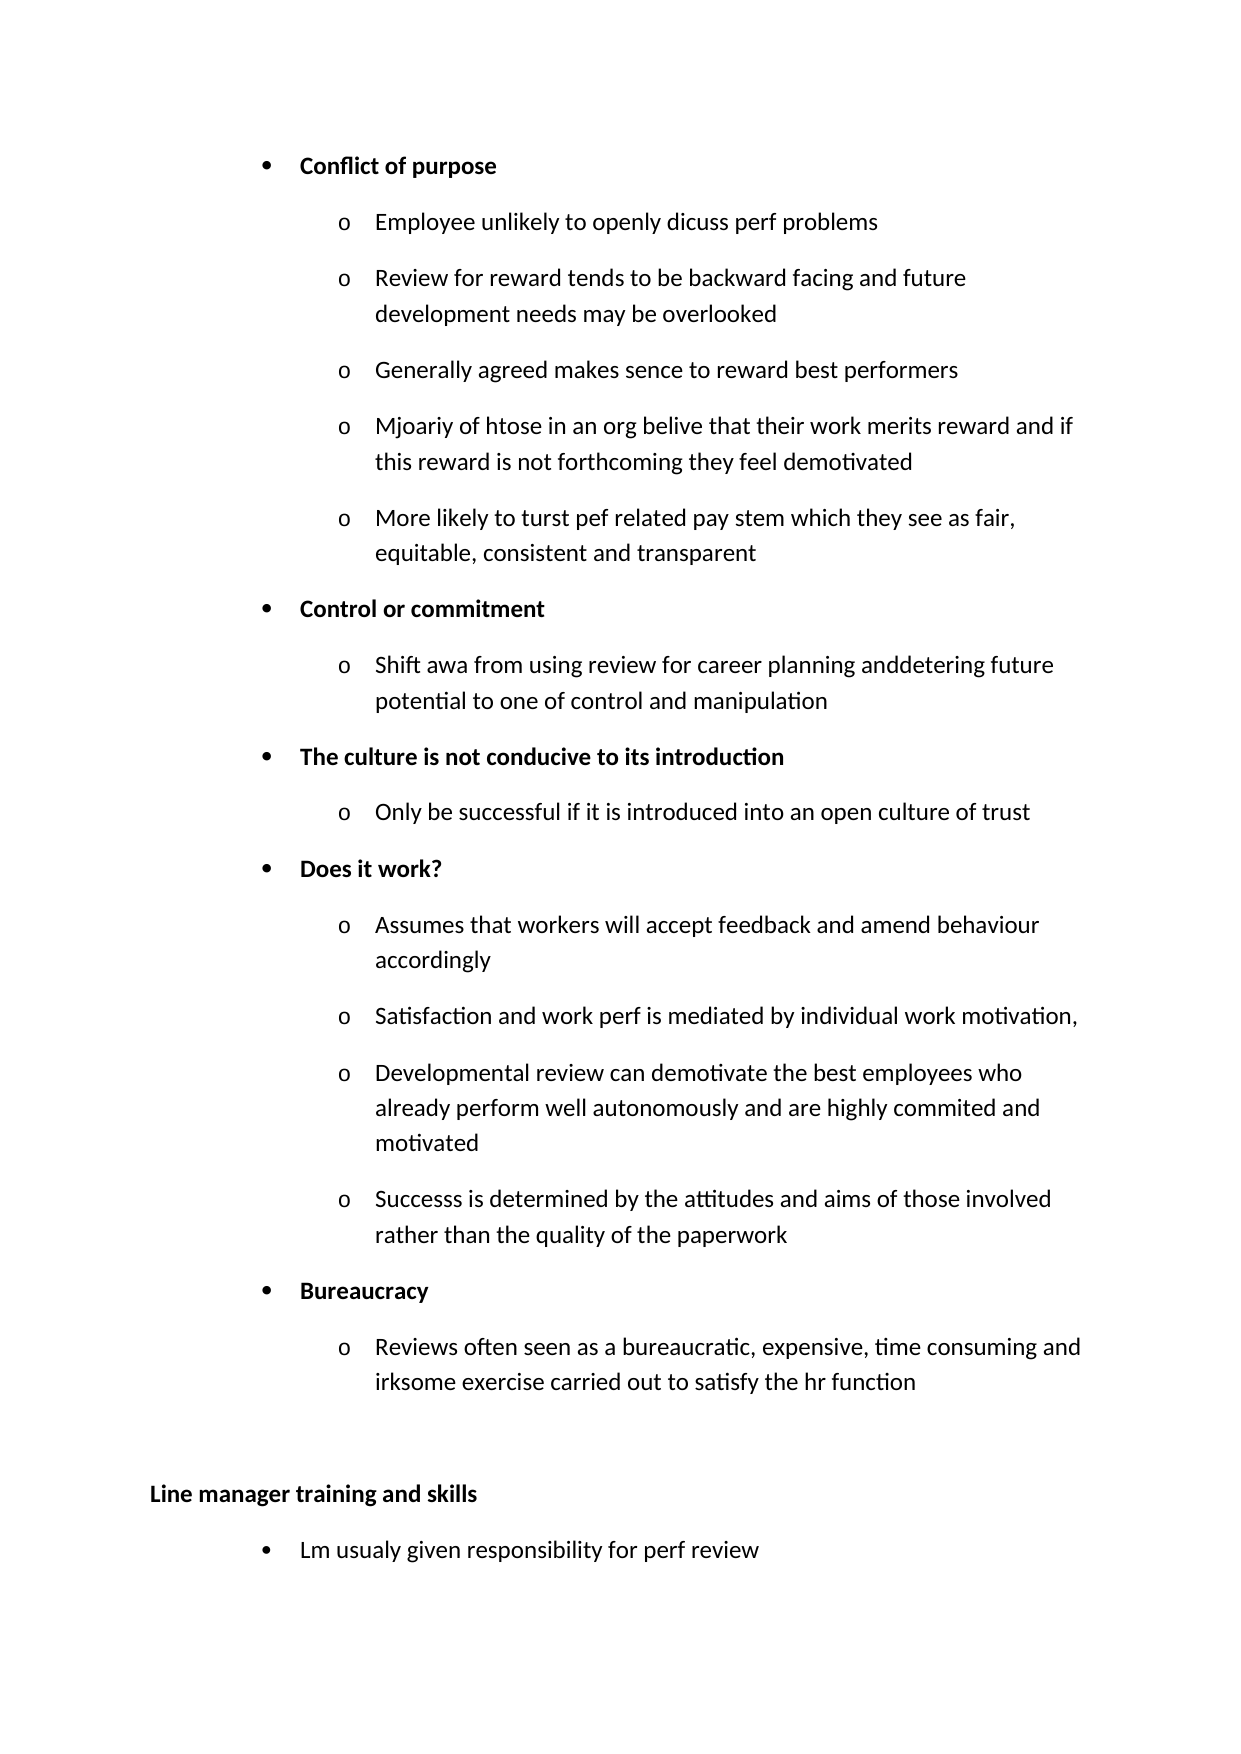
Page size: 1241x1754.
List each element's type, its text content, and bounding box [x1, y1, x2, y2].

list The culture is not conducive to its introduction [262, 741, 1090, 771]
list Lm usualy given responsibility for perf review [262, 1534, 1090, 1564]
list Assumes that workers will accept feedback and amend behaviour accordingly [337, 909, 1090, 975]
list Only be successful if it is introduced into an open culture of trust [337, 796, 1090, 828]
list Reviews often seen as a bureaucratic, expensive, time consuming and irksome exercise carried out to satisfy the hr function [337, 1331, 1090, 1397]
list Satisfaction and work perf is mediated by individual work motivation, [337, 1000, 1090, 1031]
list Does it work? [262, 853, 1090, 883]
list Successs is determined by the attitudes and aims of those involved rather than the quality of the paperwork [337, 1183, 1090, 1249]
list Review for reward tends to be backward facing and future development needs may be overlooked [337, 262, 1090, 328]
list Control or commitment [262, 593, 1090, 624]
list Bureaucracy [262, 1275, 1090, 1305]
list Mjoariy of htose in an org belive that their work merits reward and if this reward is not forthcoming they feel demotivated [337, 410, 1090, 477]
list Employee unlikely to openly dicuss perf problems [337, 206, 1090, 237]
list Shift awa from using review for career planning anddetering future potential to one of control and manipulation [337, 649, 1090, 715]
text Line manager training and skills [150, 1478, 1090, 1508]
list Developmental review can demotivate the best employees who already perform well autonomously and are highly commited and motivated [337, 1057, 1090, 1158]
list Generally agreed makes sence to reward best performers [337, 354, 1090, 385]
list Conflict of purpose [262, 150, 1090, 181]
list More likely to turst pef related pay stem which they see as fair, equitable, consistent and transparent [337, 502, 1090, 568]
